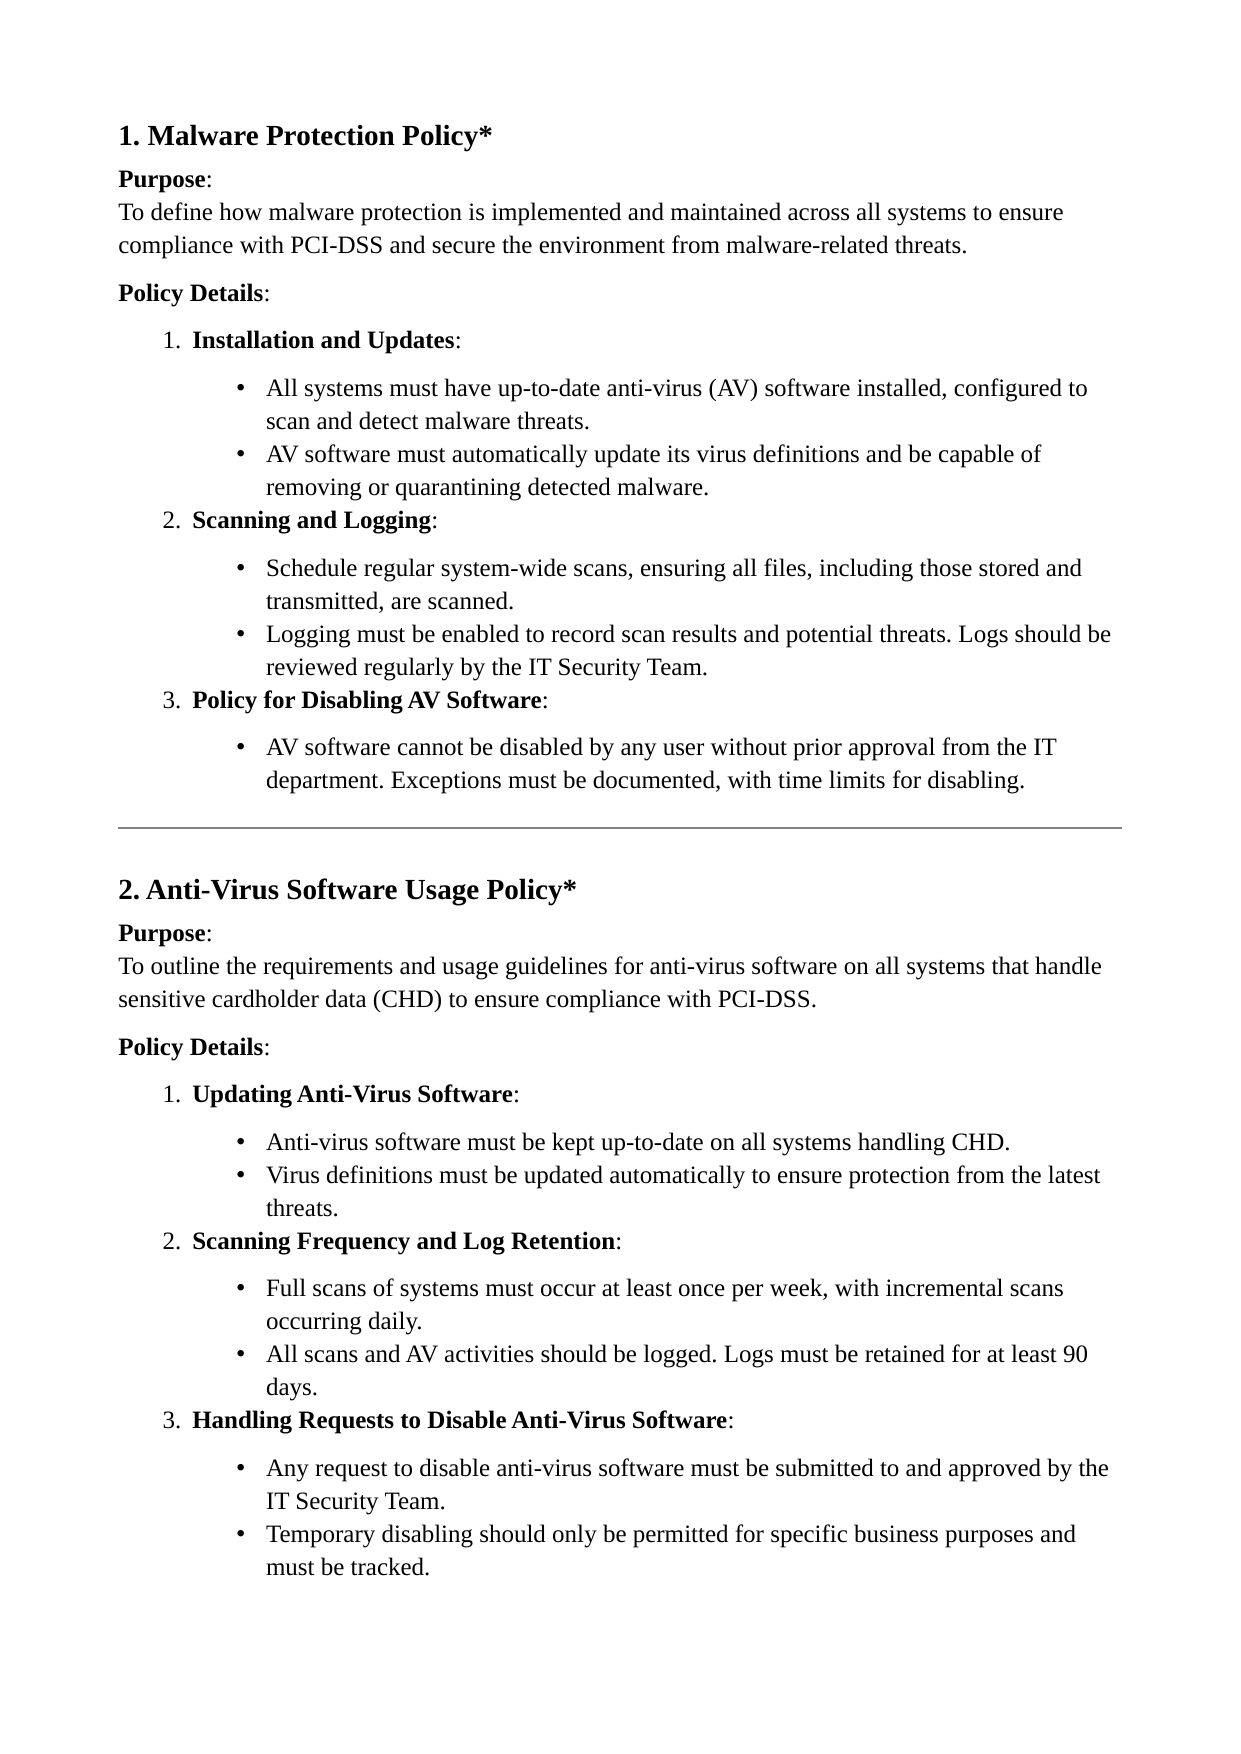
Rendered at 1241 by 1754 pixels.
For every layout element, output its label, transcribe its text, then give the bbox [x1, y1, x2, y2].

list All systems must have up-to-date anti-virus (AV) software installed, configured to scan and detect malware threats. [236, 373, 1122, 435]
list All scans and AV activities should be logged. Logs must be retained for at least 90 days. [236, 1339, 1122, 1401]
list Any request to disable anti-virus software must be submitted to and approved by the IT Security Team. [236, 1453, 1122, 1515]
text Purpose: To define how malware protection is implemented and maintained across all systems to ensure compliance with PCI-DSS and secure the environment from malware-related threats. [118, 164, 1122, 259]
list Updating Anti-Virus Software: [162, 1079, 1122, 1108]
list Anti-virus software must be kept up-to-date on all systems handling CHD. [236, 1127, 1122, 1156]
text Policy Details: [118, 278, 1122, 307]
list Schedule regular system-wide scans, ensuring all files, including those stored and transmitted, are scanned. [236, 553, 1122, 614]
list Temporary disabling should only be permitted for specific business purposes and must be tracked. [236, 1519, 1122, 1581]
subtitle 1. Malware Protection Policy* [118, 118, 1122, 152]
list Installation and Updates: [162, 325, 1122, 354]
list AV software cannot be disabled by any user without prior approval from the IT department. Exceptions must be documented, with time limits for disabling. [236, 732, 1122, 794]
subtitle 2. Anti-Virus Software Usage Policy* [118, 872, 1122, 905]
list Handling Requests to Disable Anti-Virus Software: [162, 1406, 1122, 1434]
list AV software must automatically update its virus definitions and be capable of removing or quarantining detected malware. [236, 439, 1122, 501]
text Policy Details: [118, 1032, 1122, 1060]
list Logging must be enabled to record scan results and potential threats. Logs should be reviewed regularly by the IT Security Team. [236, 619, 1122, 681]
list Scanning and Logging: [162, 505, 1122, 534]
list Virus definitions must be updated automatically to ensure protection from the latest threats. [236, 1160, 1122, 1222]
list Policy for Disabling AV Software: [162, 685, 1122, 713]
list Full scans of systems must occur at least once per week, with incremental scans occurring daily. [236, 1273, 1122, 1335]
list Scanning Frequency and Log Retention: [162, 1226, 1122, 1254]
text Purpose: To outline the requirements and usage guidelines for anti-virus software on all systems that handle sensitive cardholder data (CHD) to ensure compliance with PCI-DSS. [118, 918, 1122, 1013]
